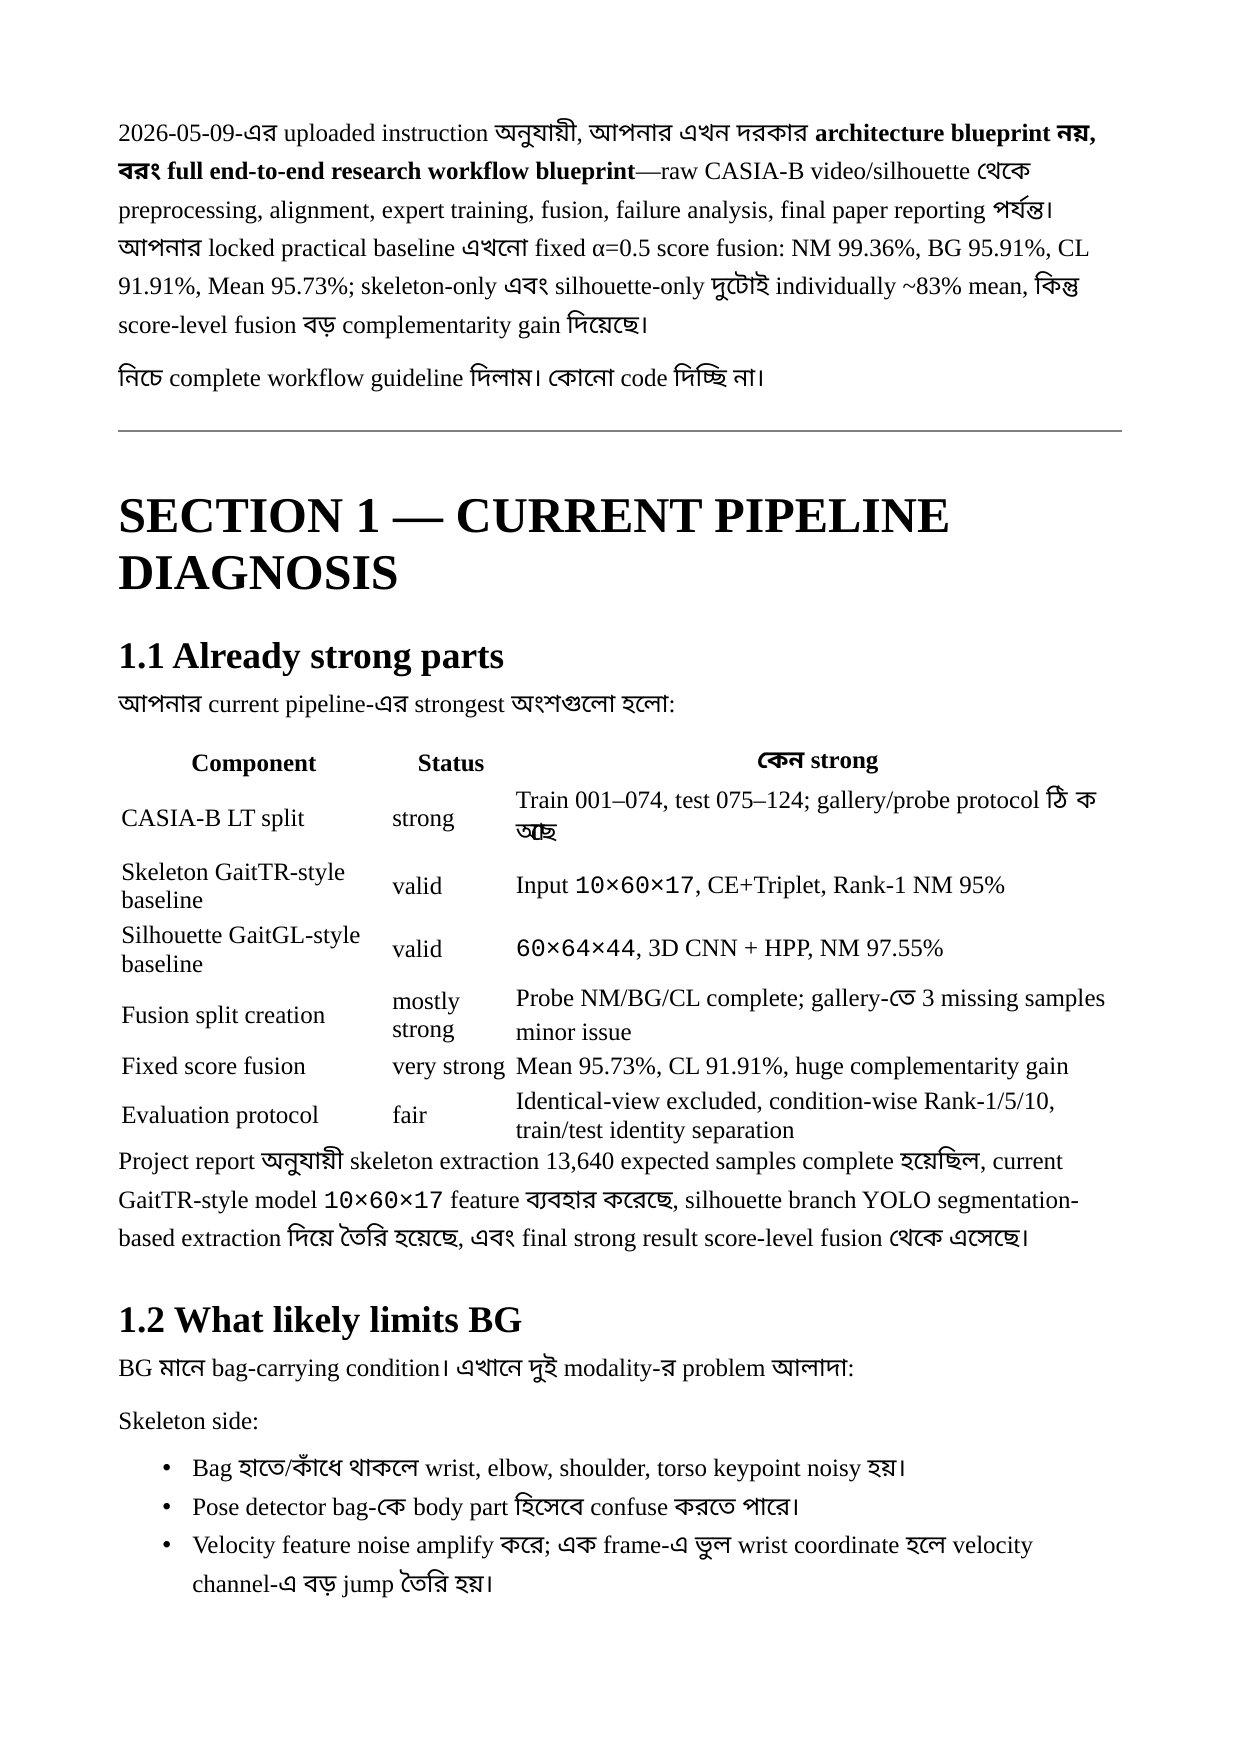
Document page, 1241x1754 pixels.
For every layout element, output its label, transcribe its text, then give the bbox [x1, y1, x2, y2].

table_cell Silhouette GaitGL-style baseline [118, 917, 389, 980]
table_cell Probe NM/BG/CL complete; gallery-তে 3 missing samples minor issue [513, 980, 1122, 1048]
table_cell strong [389, 782, 513, 854]
table_cell CASIA-B LT split [118, 782, 389, 854]
list Bag হাতে/কাঁধে থাকলে wrist, elbow, shoulder, torso keypoint noisy হয়। [162, 1453, 1122, 1487]
table_cell Input 10×60×17, CE+Triplet, Rank-1 NM 95% [513, 854, 1122, 917]
table_header কেন strong [513, 743, 1122, 782]
subtitle SECTION 1 — CURRENT PIPELINE DIAGNOSIS [118, 485, 1122, 600]
table_header Status [389, 743, 513, 782]
text Skeleton side: [118, 1406, 1122, 1434]
table_cell Identical-view excluded, condition-wise Rank-1/5/10, train/test identity separation [513, 1083, 1122, 1146]
subtitle 1.1 Already strong parts [118, 634, 1122, 677]
table_cell 60×64×44, 3D CNN + HPP, NM 97.55% [513, 917, 1122, 980]
table_header Component [118, 743, 389, 782]
table_cell fair [389, 1083, 513, 1146]
table_cell Train 001–074, test 075–124; gallery/probe protocol ঠিক আছে [513, 782, 1122, 854]
list Pose detector bag-কে body part হিসেবে confuse করতে পারে। [162, 1492, 1122, 1526]
table_cell Skeleton GaitTR-style baseline [118, 854, 389, 917]
list Velocity feature noise amplify করে; এক frame-এ ভুল wrist coordinate হলে velocity channel-এ বড় jump তৈরি হয়। [162, 1531, 1122, 1602]
table_cell mostly strong [389, 980, 513, 1048]
table_cell valid [389, 854, 513, 917]
table_cell Evaluation protocol [118, 1083, 389, 1146]
table_cell Fusion split creation [118, 980, 389, 1048]
table_cell Fixed score fusion [118, 1049, 389, 1083]
text নিচে complete workflow guideline দিলাম। কোনো code দিচ্ছি না। [118, 363, 1122, 396]
table_cell very strong [389, 1049, 513, 1083]
table_cell valid [389, 917, 513, 980]
text Project report অনুযায়ী skeleton extraction 13,640 expected samples complete হয়েছিল, current GaitTR-style model 10×60×17 feature ব্যবহার করেছে, silhouette branch YOLO segmentation-based extraction দিয়ে তৈরি হয়েছে, এবং final strong result score-level fusion থেকে এসেছে। [118, 1146, 1122, 1257]
text BG মানে bag-carrying condition। এখানে দুই modality-র problem আলাদা: [118, 1353, 1122, 1386]
text 2026-05-09-এর uploaded instruction অনুযায়ী, আপনার এখন দরকার architecture blueprint নয়, বরং full end-to-end research workflow blueprint—raw CASIA-B video/silhouette থেকে preprocessing, alignment, expert training, fusion, failure analysis, final paper reporting পর্যন্ত। আপনার locked practical baseline এখনো fixed α=0.5 score fusion: NM 99.36%, BG 95.91%, CL 91.91%, Mean 95.73%; skeleton-only এবং silhouette-only দুটোই individually ~83% mean, কিন্তু score-level fusion বড় complementarity gain দিয়েছে। [118, 118, 1122, 343]
subtitle 1.2 What likely limits BG [118, 1297, 1122, 1340]
table_cell Mean 95.73%, CL 91.91%, huge complementarity gain [513, 1049, 1122, 1083]
text আপনার current pipeline-এর strongest অংশগুলো হলো: [118, 689, 1122, 723]
